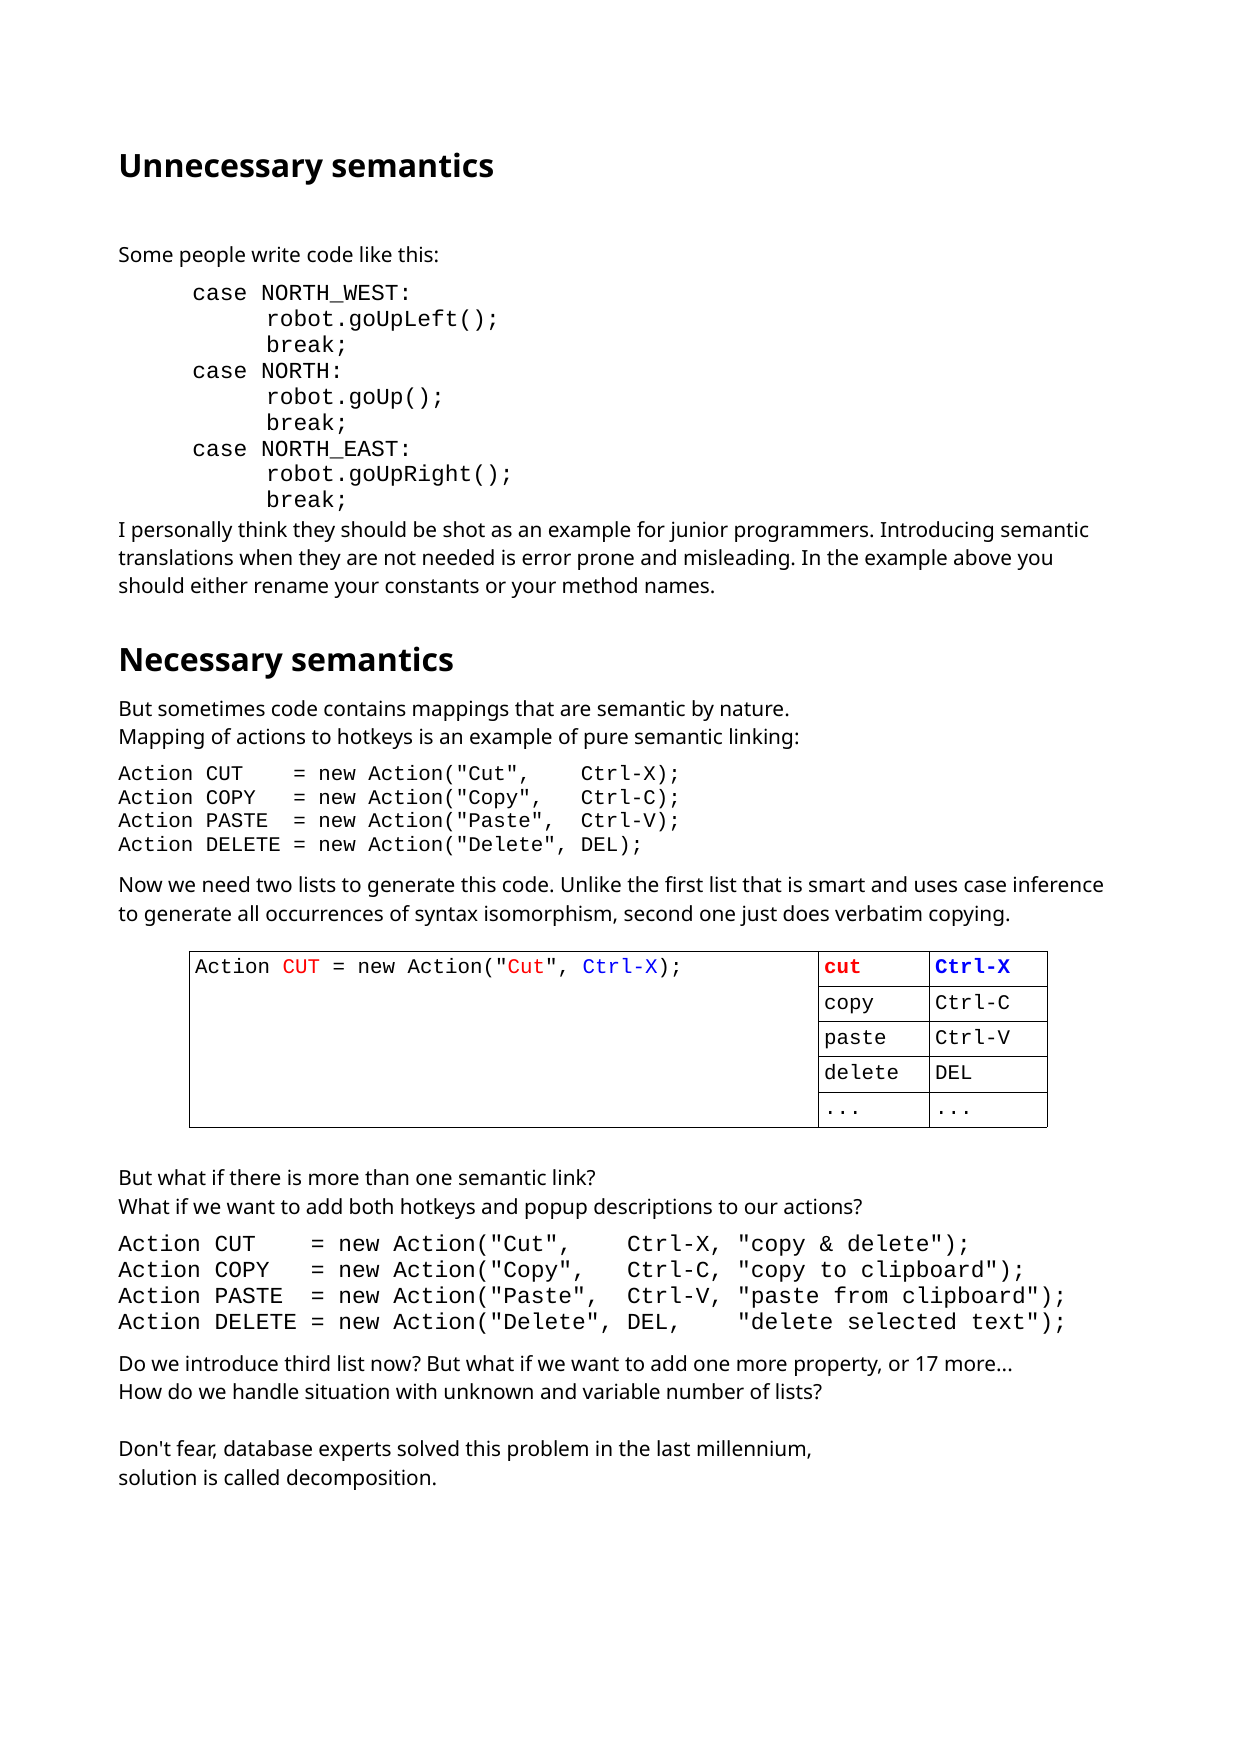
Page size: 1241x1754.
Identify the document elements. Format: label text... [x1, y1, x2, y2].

text Do we introduce third list now? But what if we want to add one more property, or 17 more... [118, 1349, 1122, 1377]
subtitle Necessary semantics [118, 637, 1122, 681]
text Action CUT = new Action("Cut", Ctrl-X); Action COPY = new Action("Copy", Ctrl-C); Action PASTE = new Action("Paste", Ctrl-V); Action DELETE = new Action("Delete", DEL); [118, 763, 1122, 858]
table_cell ... [930, 1093, 1047, 1127]
text solution is called decomposition. [118, 1463, 1122, 1491]
table_cell DEL [930, 1057, 1047, 1092]
table_cell paste [819, 1022, 929, 1056]
text How do we handle situation with unknown and variable number of lists? [118, 1377, 1122, 1406]
text Don't fear, database experts solved this problem in the last millennium, [118, 1434, 1122, 1463]
table_cell Ctrl-C [930, 987, 1047, 1021]
text But what if there is more than one semantic link? What if we want to add both hotkeys and popup descriptions to our actions? [118, 1163, 1122, 1220]
text case NORTH_WEST: robot.goUpLeft(); break; case NORTH: robot.goUp(); break; case NORTH_EAST: robot.goUpRight(); break; [192, 281, 1122, 515]
text But sometimes code contains mappings that are semantic by nature. Mapping of actions to hotkeys is an example of pure semantic linking: [118, 694, 1122, 751]
text Some people write code like this: [118, 240, 1122, 269]
subtitle Unnecessary semantics [118, 143, 1122, 187]
text Now we need two lists to generate this code. Unlike the first list that is smart and uses case inference to generate all occurrences of syntax isomorphism, second one just does verbatim copying. [118, 870, 1122, 927]
table_cell Ctrl-V [930, 1022, 1047, 1056]
table_header Action CUT = new Action("Cut", Ctrl-X); [190, 952, 818, 1127]
text Action CUT = new Action("Cut", Ctrl-X, "copy & delete"); Action COPY = new Action("Copy", Ctrl-C, "copy to clipboard"); Action PASTE = new Action("Paste", Ctrl-V, "paste from clipboard"); Action DELETE = new Action("Delete", DEL, "delete selected text"); [118, 1233, 1122, 1337]
table_header cut [819, 952, 929, 986]
table_cell ... [819, 1093, 929, 1127]
table_header Ctrl-X [930, 952, 1047, 986]
table_cell copy [819, 987, 929, 1021]
table_cell delete [819, 1057, 929, 1092]
text I personally think they should be shot as an example for junior programmers. Introducing semantic translations when they are not needed is error prone and misleading. In the example above you should either rename your constants or your method names. [118, 515, 1122, 600]
